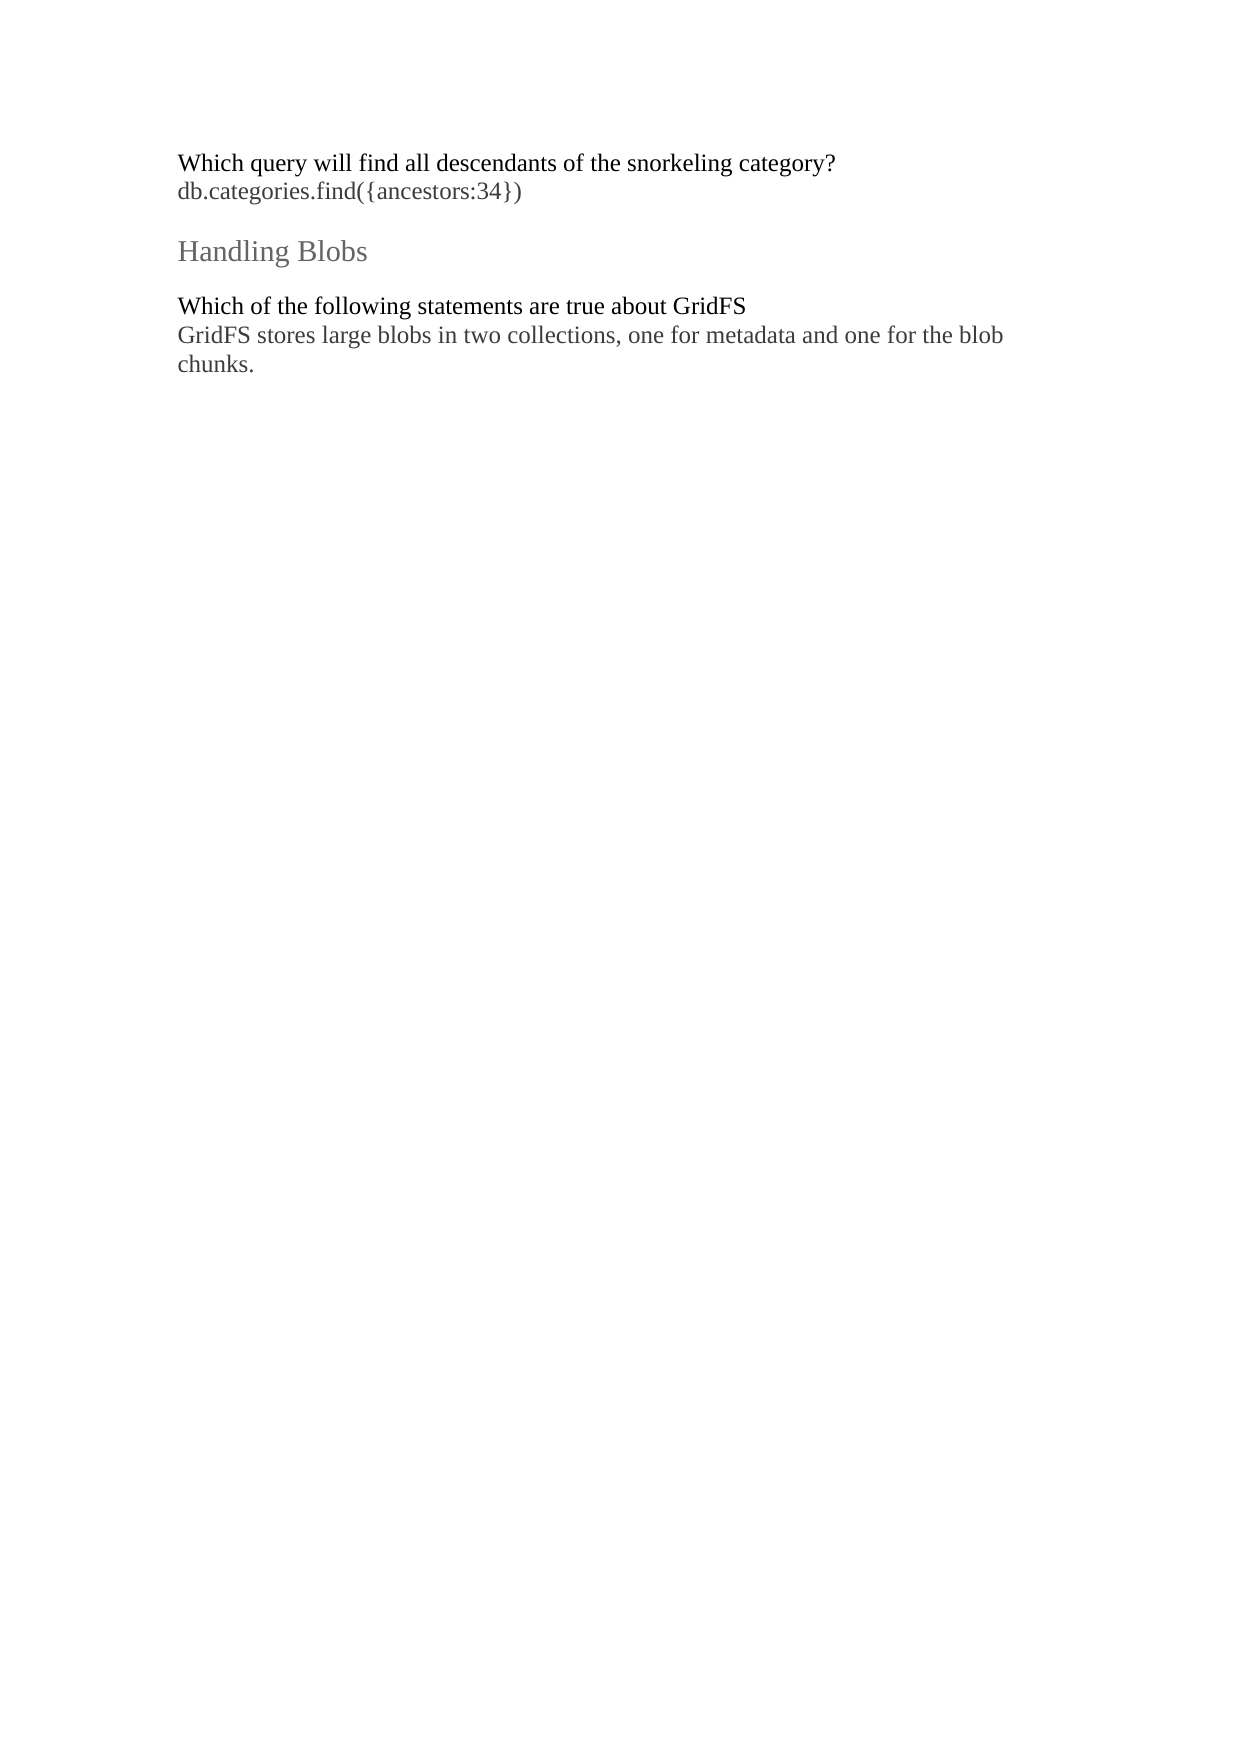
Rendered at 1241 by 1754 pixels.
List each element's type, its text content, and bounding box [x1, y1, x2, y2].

subtitle Handling Blobs [177, 233, 1063, 268]
text Which of the following statements are true about GridFS [177, 291, 1063, 320]
text Which query will find all descendants of the snorkeling category?db.categories.find({ancestors:34}) [177, 148, 1063, 233]
text GridFS stores large blobs in two collections, one for metadata and one for the blob chunks. [177, 320, 1063, 377]
